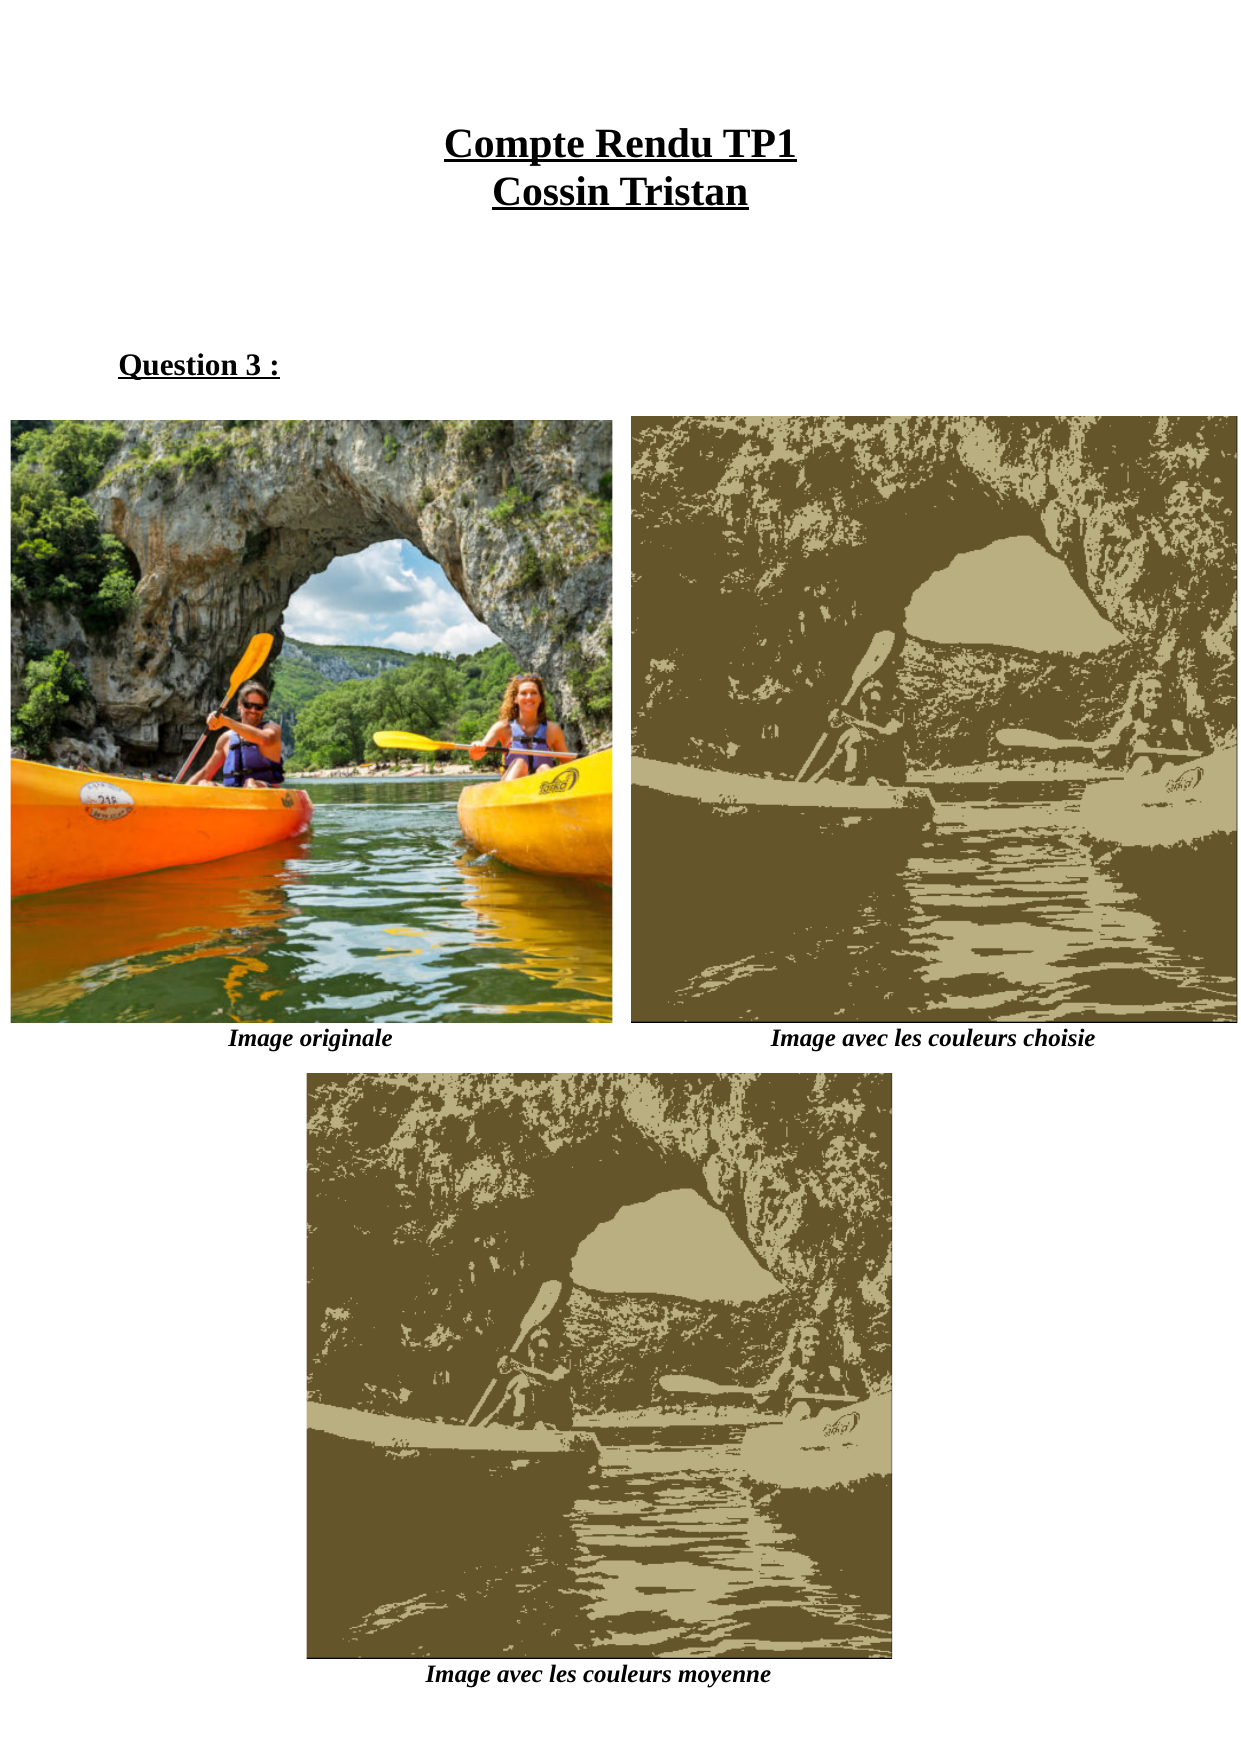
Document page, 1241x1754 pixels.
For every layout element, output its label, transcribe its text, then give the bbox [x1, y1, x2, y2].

picture [631, 416, 1238, 1023]
text Image avec les couleurs choisie [631, 1023, 1238, 1052]
text Image avec les couleurs moyenne [307, 1659, 892, 1687]
picture [306, 1073, 893, 1659]
text Image originale [11, 1023, 613, 1052]
text Cossin Tristan [118, 166, 1122, 214]
text Question 3 : [118, 346, 1122, 382]
picture [10, 420, 613, 1023]
text Compte Rendu TP1 [118, 118, 1122, 166]
